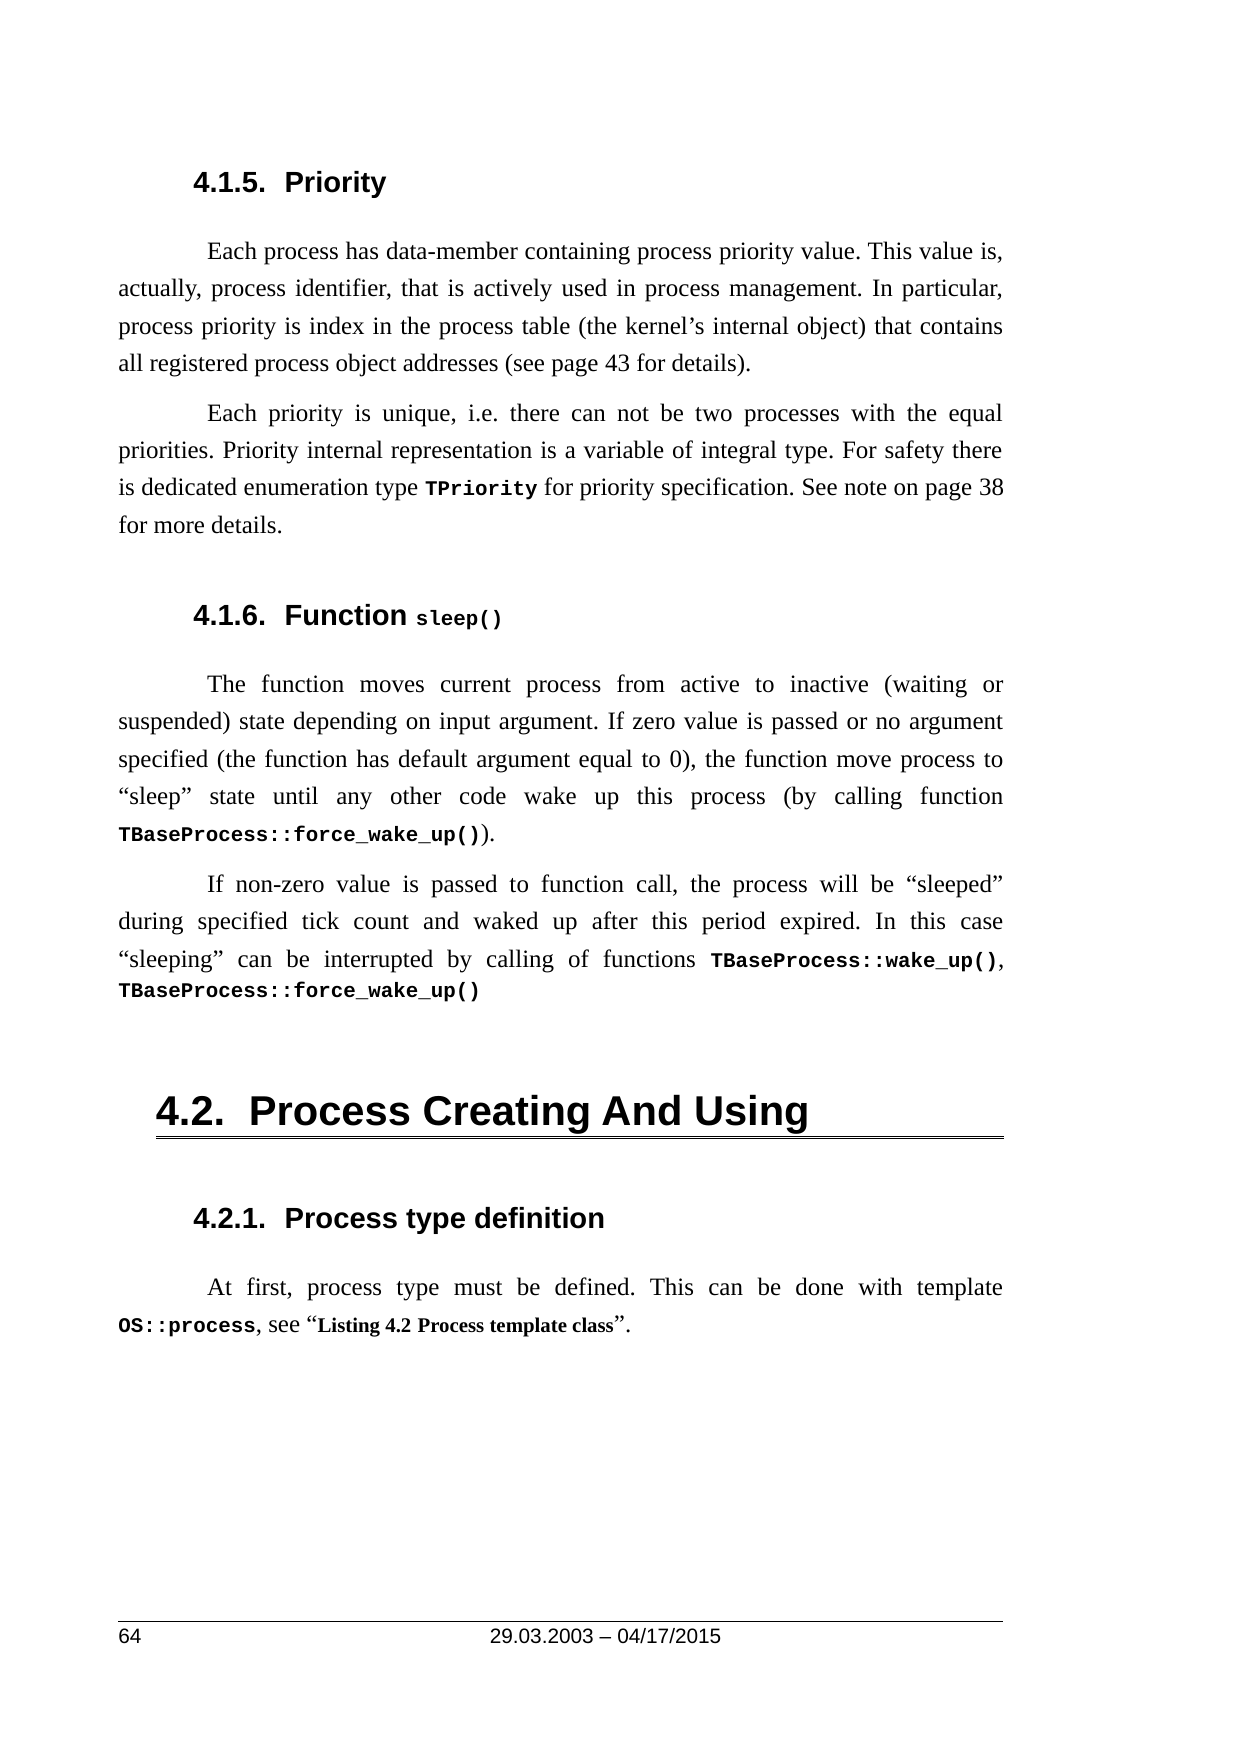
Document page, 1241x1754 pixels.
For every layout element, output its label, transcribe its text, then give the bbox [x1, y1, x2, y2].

subtitle Process Creating And Using [156, 1086, 1004, 1136]
text If non-zero value is passed to function call, the process will be “sleeped” during specified tick count and waked up after this period expired. In this case “sleeping” can be interrupted by calling of functions TBaseProcess::wake_up(), TBaseProcess::force_wake_up() [118, 869, 1004, 1004]
text Each process has data-member containing process priority value. This value is, actually, process identifier, that is actively used in process management. In particular, process priority is index in the process table (the kernel’s internal object) that contains all registered process object addresses (see page 42 for details). [118, 236, 1004, 377]
text Each priority is unique, i.e. there can not be two processes with the equal priorities. Priority internal representation is a variable of integral type. For safety there is dedicated enumeration type TPriority for priority specification. See note on page 37 for more details. [118, 398, 1004, 539]
subtitle Priority [193, 165, 886, 199]
text The function moves current process from active to inactive (waiting or suspended) state depending on input argument. If zero value is passed or no argument specified (the function has default argument equal to 0), the function move process to “sleep” state until any other code wake up this process (by calling function TBaseProcess::force_wake_up()). [118, 669, 1004, 848]
subtitle Process type definition [193, 1201, 886, 1234]
subtitle Function sleep() [193, 598, 886, 632]
text At first, process type must be defined. This can be done with template OS::process, see “Listing 4.2 Process template class”. [118, 1272, 1004, 1339]
